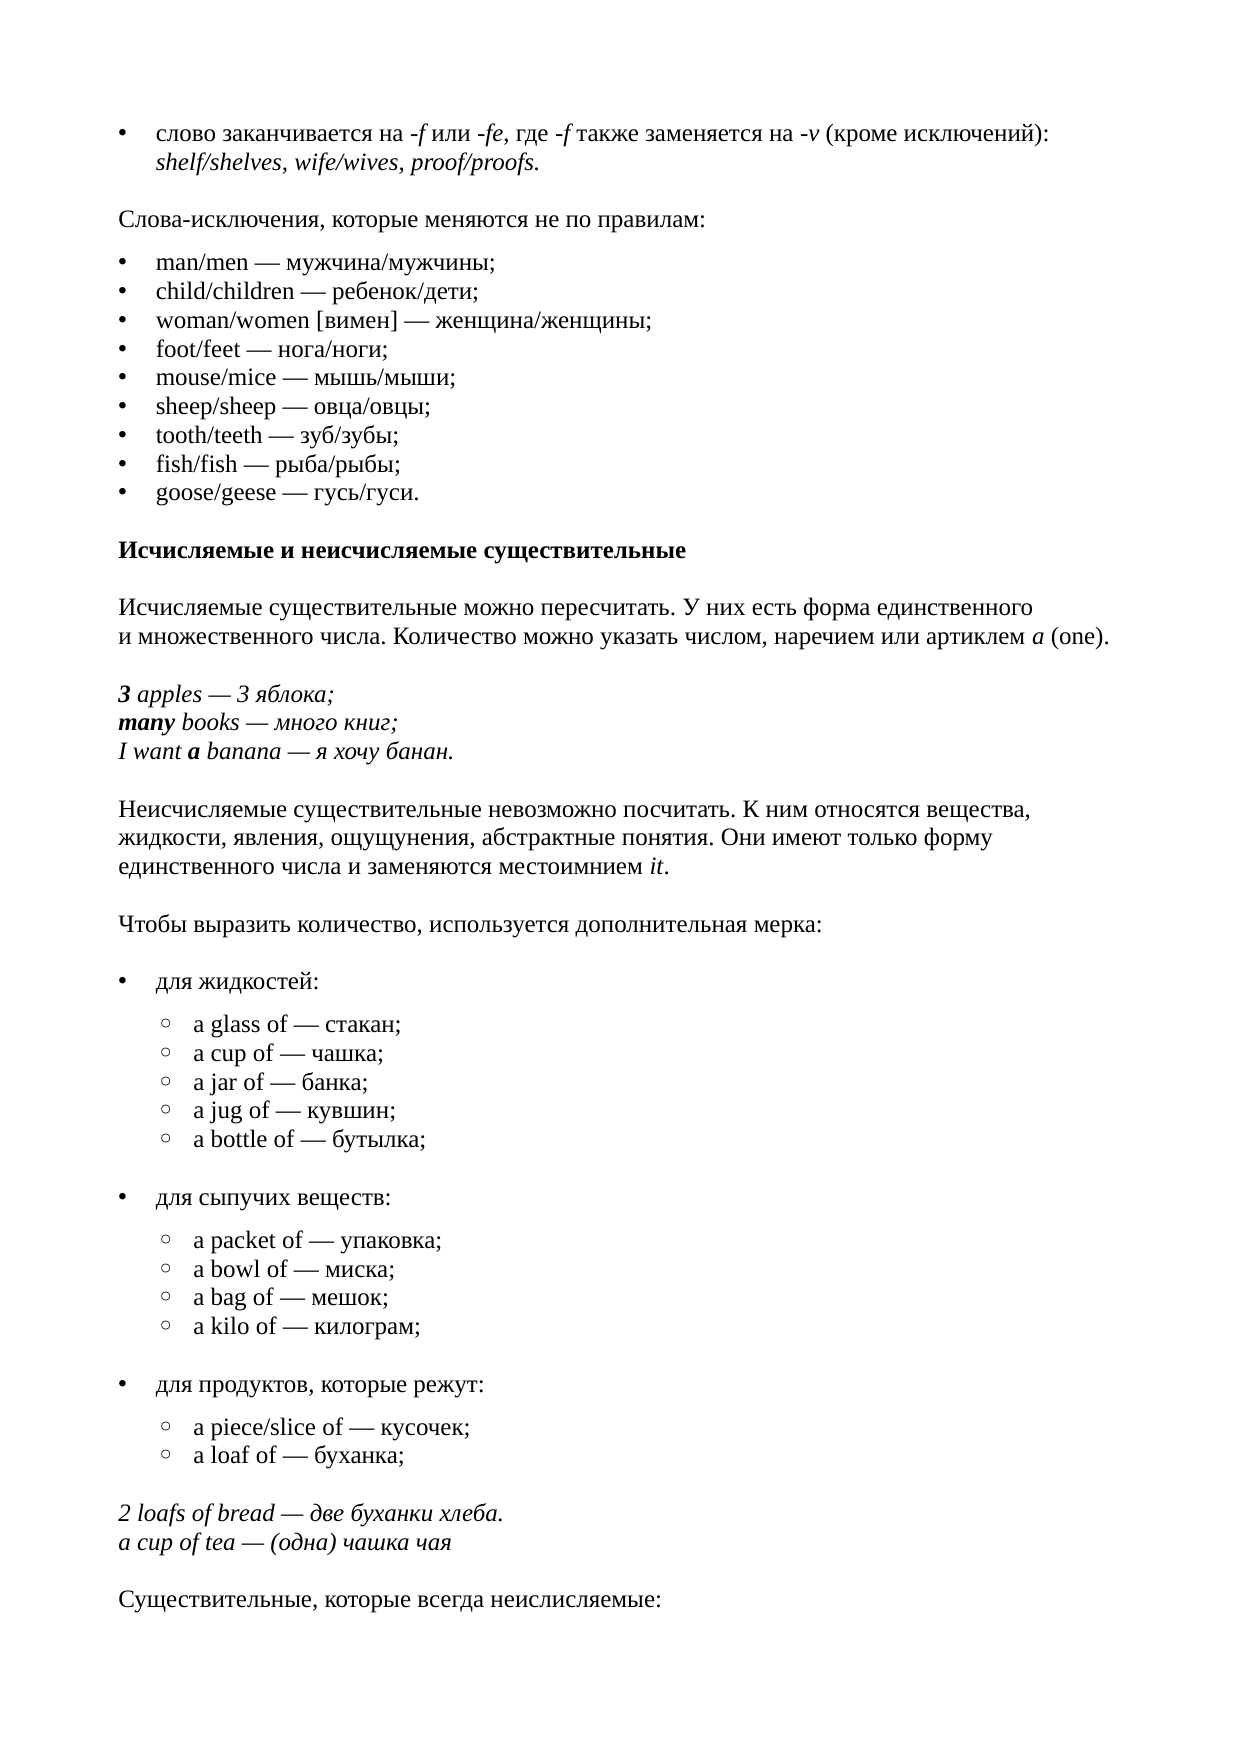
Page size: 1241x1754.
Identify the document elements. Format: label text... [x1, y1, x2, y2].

list a jar of — банка; [156, 1067, 1122, 1096]
text Существительные, которые всегда неислисляемые: [118, 1584, 1122, 1613]
list слово заканчивается на -f или -fe, где -f также заменяется на -v (кроме исключений): [118, 118, 1122, 147]
list fish/fish — рыба/рыбы; [118, 449, 1122, 477]
list shelf/shelves, wife/wives, proof/proofs. [118, 147, 1122, 176]
list tooth/teeth — зуб/зубы; [118, 420, 1122, 449]
text Исчисляемые и неисчисляемые существительные [118, 535, 1122, 564]
list mouse/mice — мышь/мыши; [118, 362, 1122, 391]
text Чтобы выразить количество, используется дополнительная мерка: [118, 909, 1122, 937]
list a bottle of — бутылка; [156, 1124, 1122, 1153]
list a cup of — чашка; [156, 1038, 1122, 1067]
text 3 apples — 3 яблока; [118, 679, 1122, 707]
text I want a banana — я хочу банан. [118, 736, 1122, 765]
list для жидкостей: [118, 966, 1122, 995]
list a glass of — стакан; [156, 1009, 1122, 1038]
list sheep/sheep — овца/овцы; [118, 391, 1122, 420]
list a packet of — упаковка; [156, 1225, 1122, 1254]
list child/children — ребенок/дети; [118, 276, 1122, 305]
list a jug of — кувшин; [156, 1096, 1122, 1124]
text Слова-исключения, которые меняются не по правилам: [118, 204, 1122, 233]
text 2 loafs of bread — две буханки хлеба. [118, 1498, 1122, 1527]
text и множественного числа. Количество можно указать числом, наречием или артиклем a (one). [118, 621, 1122, 650]
list a bowl of — миска; [156, 1254, 1122, 1282]
list для сыпучих веществ: [118, 1182, 1122, 1211]
list foot/feet — нога/ноги; [118, 334, 1122, 362]
list a piece/slice of — кусочек; [156, 1412, 1122, 1441]
list goose/geese — гусь/гуси. [118, 477, 1122, 506]
list для продуктов, которые режут: [118, 1369, 1122, 1397]
list a loaf of — буханка; [156, 1441, 1122, 1469]
list a kilo of — килограм; [156, 1311, 1122, 1340]
text a cup of tea — (одна) чашка чая [118, 1527, 1122, 1556]
text Неисчисляемые существительные невозможно посчитать. К ним относятся вещества, жидкости, явления, ощущунения, абстрактные понятия. Они имеют только форму единственного числа и заменяются местоимнием it. [118, 794, 1122, 880]
list woman/women [вимен] — женщина/женщины; [118, 305, 1122, 334]
list a bag of — мешок; [156, 1282, 1122, 1311]
text Исчисляемые существительные можно пересчитать. У них есть форма единственного [118, 592, 1122, 621]
text many books — много книг; [118, 707, 1122, 736]
list man/men — мужчина/мужчины; [118, 247, 1122, 276]
